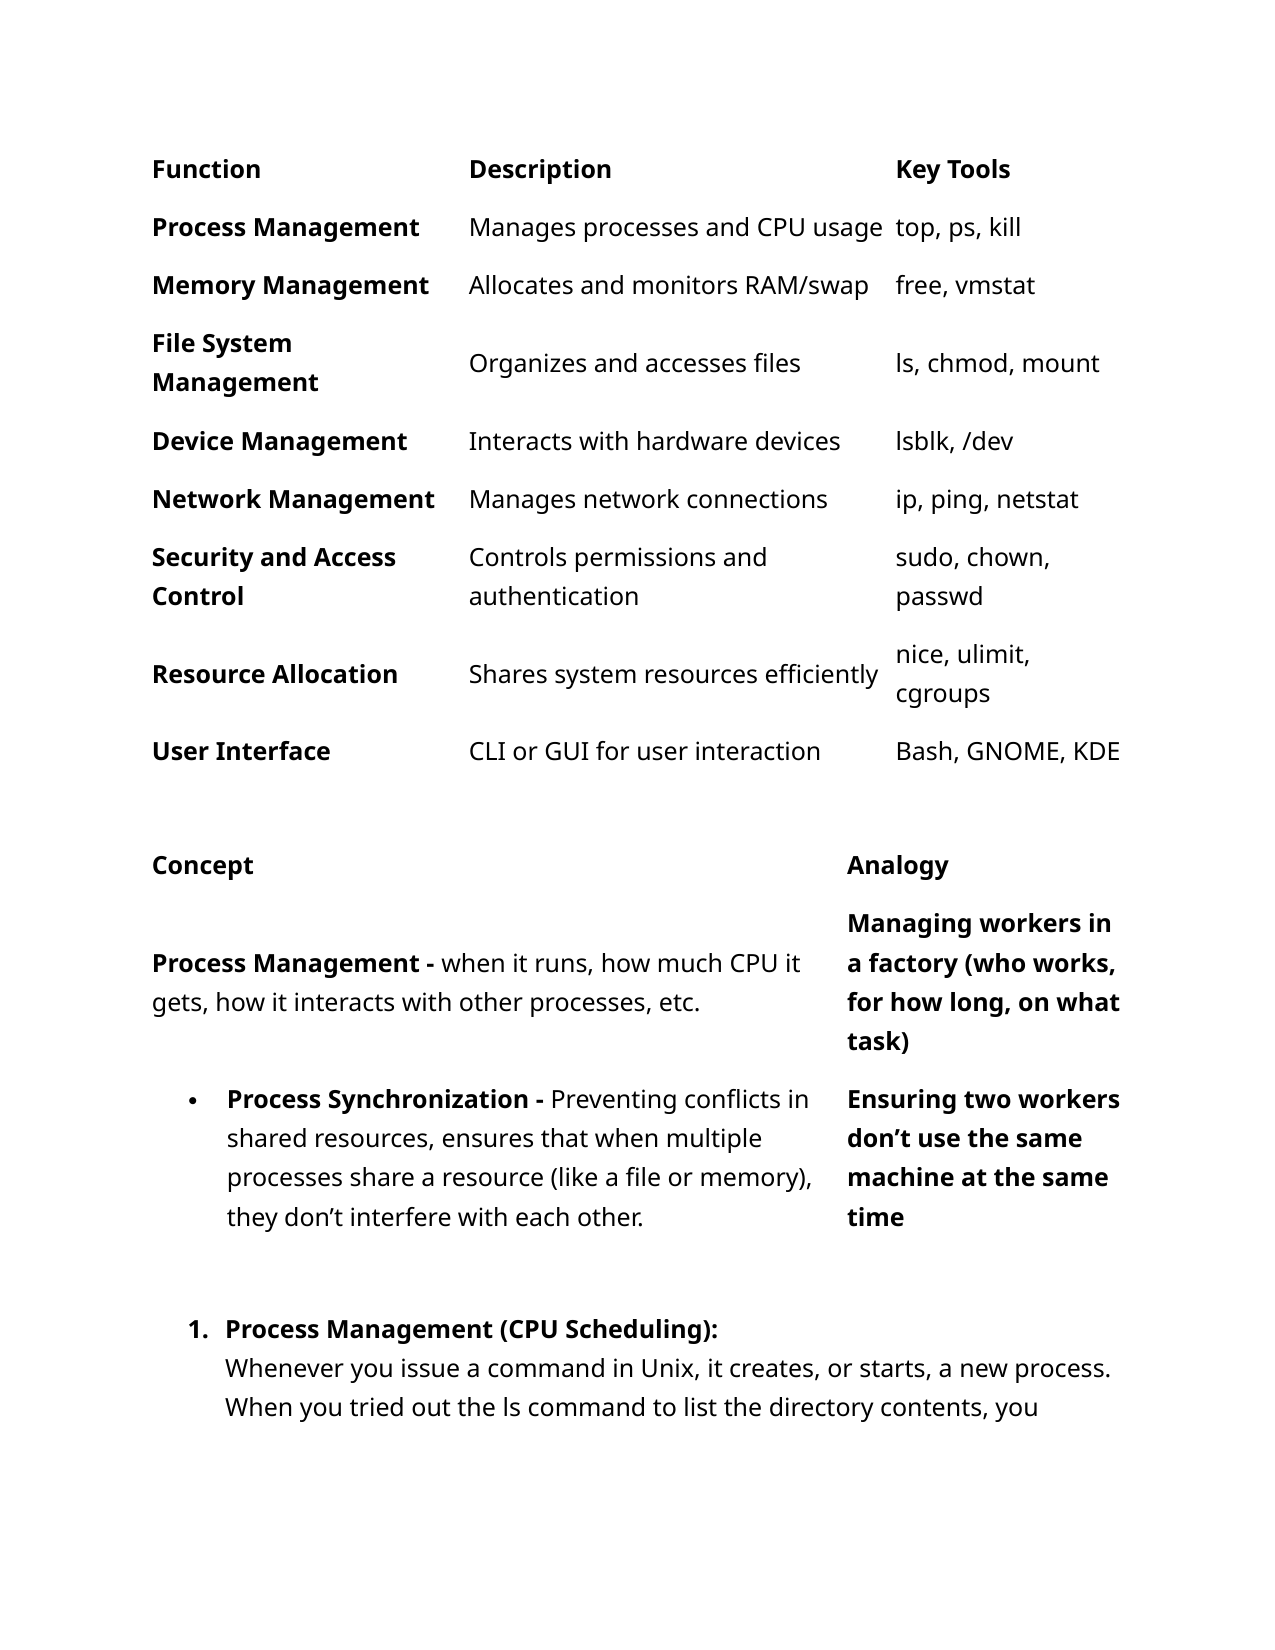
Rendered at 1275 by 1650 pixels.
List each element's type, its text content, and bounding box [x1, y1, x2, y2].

table_cell Allocates and monitors RAM/swap [467, 266, 894, 324]
table_cell ip, ping, netstat [894, 480, 1125, 538]
table_cell Managing workers in a factory (who works, for how long, on what task) [845, 905, 1125, 1080]
table_cell Shares system resources efficiently [467, 635, 894, 732]
table_cell Memory Management [150, 266, 467, 324]
table_header Key Tools [894, 150, 1125, 208]
table_cell lsblk, /dev [894, 422, 1125, 480]
table_header Description [467, 150, 894, 208]
table_cell User Interface [150, 733, 467, 791]
table_cell Manages processes and CPU usage [467, 208, 894, 266]
table_cell Ensuring two workers don’t use the same machine at the same time [845, 1080, 1125, 1256]
table_cell Process Synchronization - Preventing conflicts in shared resources, ensures that when multiple processes share a resource (like a file or memory), they don’t interfere with each other. [150, 1080, 845, 1256]
table_cell CLI or GUI for user interaction [467, 733, 894, 791]
table_cell Process Management [150, 208, 467, 266]
table_cell Security and Access Control [150, 538, 467, 635]
list Whenever you issue a command in Unix, it creates, or starts, a new process. When you tried out the ls command to list the directory contents, you [225, 1351, 1125, 1424]
table_cell ls, chmod, mount [894, 324, 1125, 422]
table_cell Device Management [150, 422, 467, 480]
table_cell Organizes and accesses files [467, 324, 894, 422]
table_header Concept [150, 846, 845, 904]
table_cell sudo, chown, passwd [894, 538, 1125, 635]
table_cell free, vmstat [894, 266, 1125, 324]
table_cell Controls permissions and authentication [467, 538, 894, 635]
table_cell Network Management [150, 480, 467, 538]
table_cell Bash, GNOME, KDE [894, 733, 1125, 791]
table_cell top, ps, kill [894, 208, 1125, 266]
table_cell Resource Allocation [150, 635, 467, 732]
table_cell Process Management - when it runs, how much CPU it gets, how it interacts with other processes, etc. [150, 905, 845, 1080]
table_cell File System Management [150, 324, 467, 422]
table_header Analogy [845, 846, 1125, 904]
list Process Management (CPU Scheduling): [187, 1312, 1125, 1346]
table_cell Manages network connections [467, 480, 894, 538]
table_cell nice, ulimit, cgroups [894, 635, 1125, 732]
table_cell Interacts with hardware devices [467, 422, 894, 480]
table_header Function [150, 150, 467, 208]
